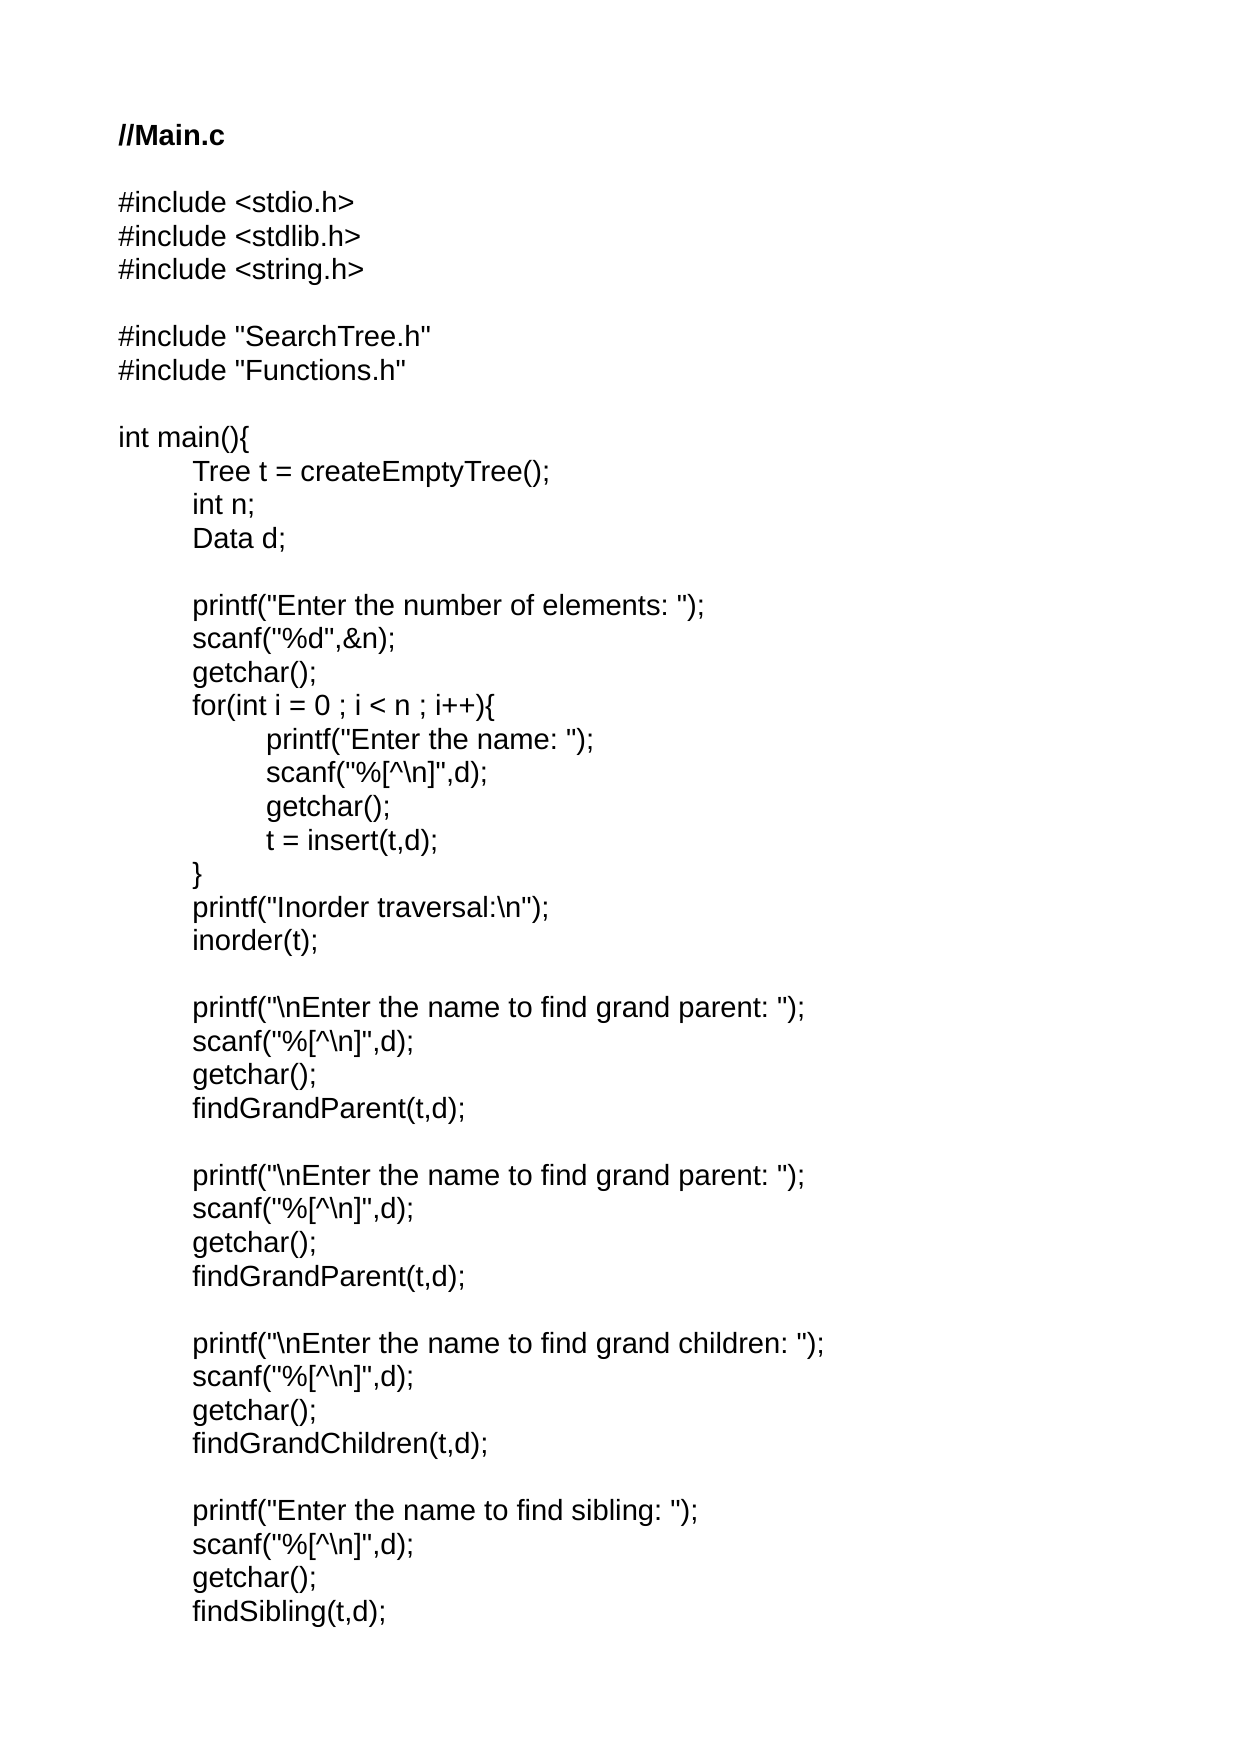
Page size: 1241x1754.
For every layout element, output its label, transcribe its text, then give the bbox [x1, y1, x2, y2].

text inorder(t); [118, 923, 1122, 957]
text findGrandChildren(t,d); [118, 1426, 1122, 1460]
text int main(){ [118, 420, 1122, 453]
text printf("Enter the name: "); [118, 722, 1122, 755]
text printf("Enter the number of elements: "); [118, 588, 1122, 621]
text Data d; [118, 521, 1122, 554]
text #include "Functions.h" [118, 353, 1122, 386]
text getchar(); [118, 655, 1122, 688]
text #include <string.h> [118, 252, 1122, 286]
text findGrandParent(t,d); [118, 1258, 1122, 1292]
text printf("\nEnter the name to find grand parent: "); [118, 990, 1122, 1024]
text #include <stdlib.h> [118, 219, 1122, 252]
text getchar(); [118, 1393, 1122, 1426]
text getchar(); [118, 1057, 1122, 1091]
text findSibling(t,d); [118, 1594, 1122, 1627]
text findGrandParent(t,d); [118, 1091, 1122, 1124]
text scanf("%[^\n]",d); [118, 1359, 1122, 1393]
text printf("Enter the name to find sibling: "); [118, 1493, 1122, 1527]
text printf("Inorder traversal:\n"); [118, 889, 1122, 923]
text scanf("%[^\n]",d); [118, 755, 1122, 789]
text printf("\nEnter the name to find grand parent: "); [118, 1158, 1122, 1191]
text int n; [118, 487, 1122, 521]
text getchar(); [118, 789, 1122, 822]
text for(int i = 0 ; i < n ; i++){ [118, 688, 1122, 722]
text #include "SearchTree.h" [118, 319, 1122, 353]
text scanf("%d",&n); [118, 621, 1122, 655]
text } [118, 856, 1122, 889]
text Tree t = createEmptyTree(); [118, 453, 1122, 487]
text //Main.c [118, 118, 1122, 152]
text printf("\nEnter the name to find grand children: "); [118, 1326, 1122, 1359]
text #include <stdio.h> [118, 185, 1122, 219]
text scanf("%[^\n]",d); [118, 1024, 1122, 1057]
text getchar(); [118, 1560, 1122, 1594]
text t = insert(t,d); [118, 822, 1122, 856]
text getchar(); [118, 1225, 1122, 1258]
text scanf("%[^\n]",d); [118, 1191, 1122, 1225]
text scanf("%[^\n]",d); [118, 1527, 1122, 1560]
